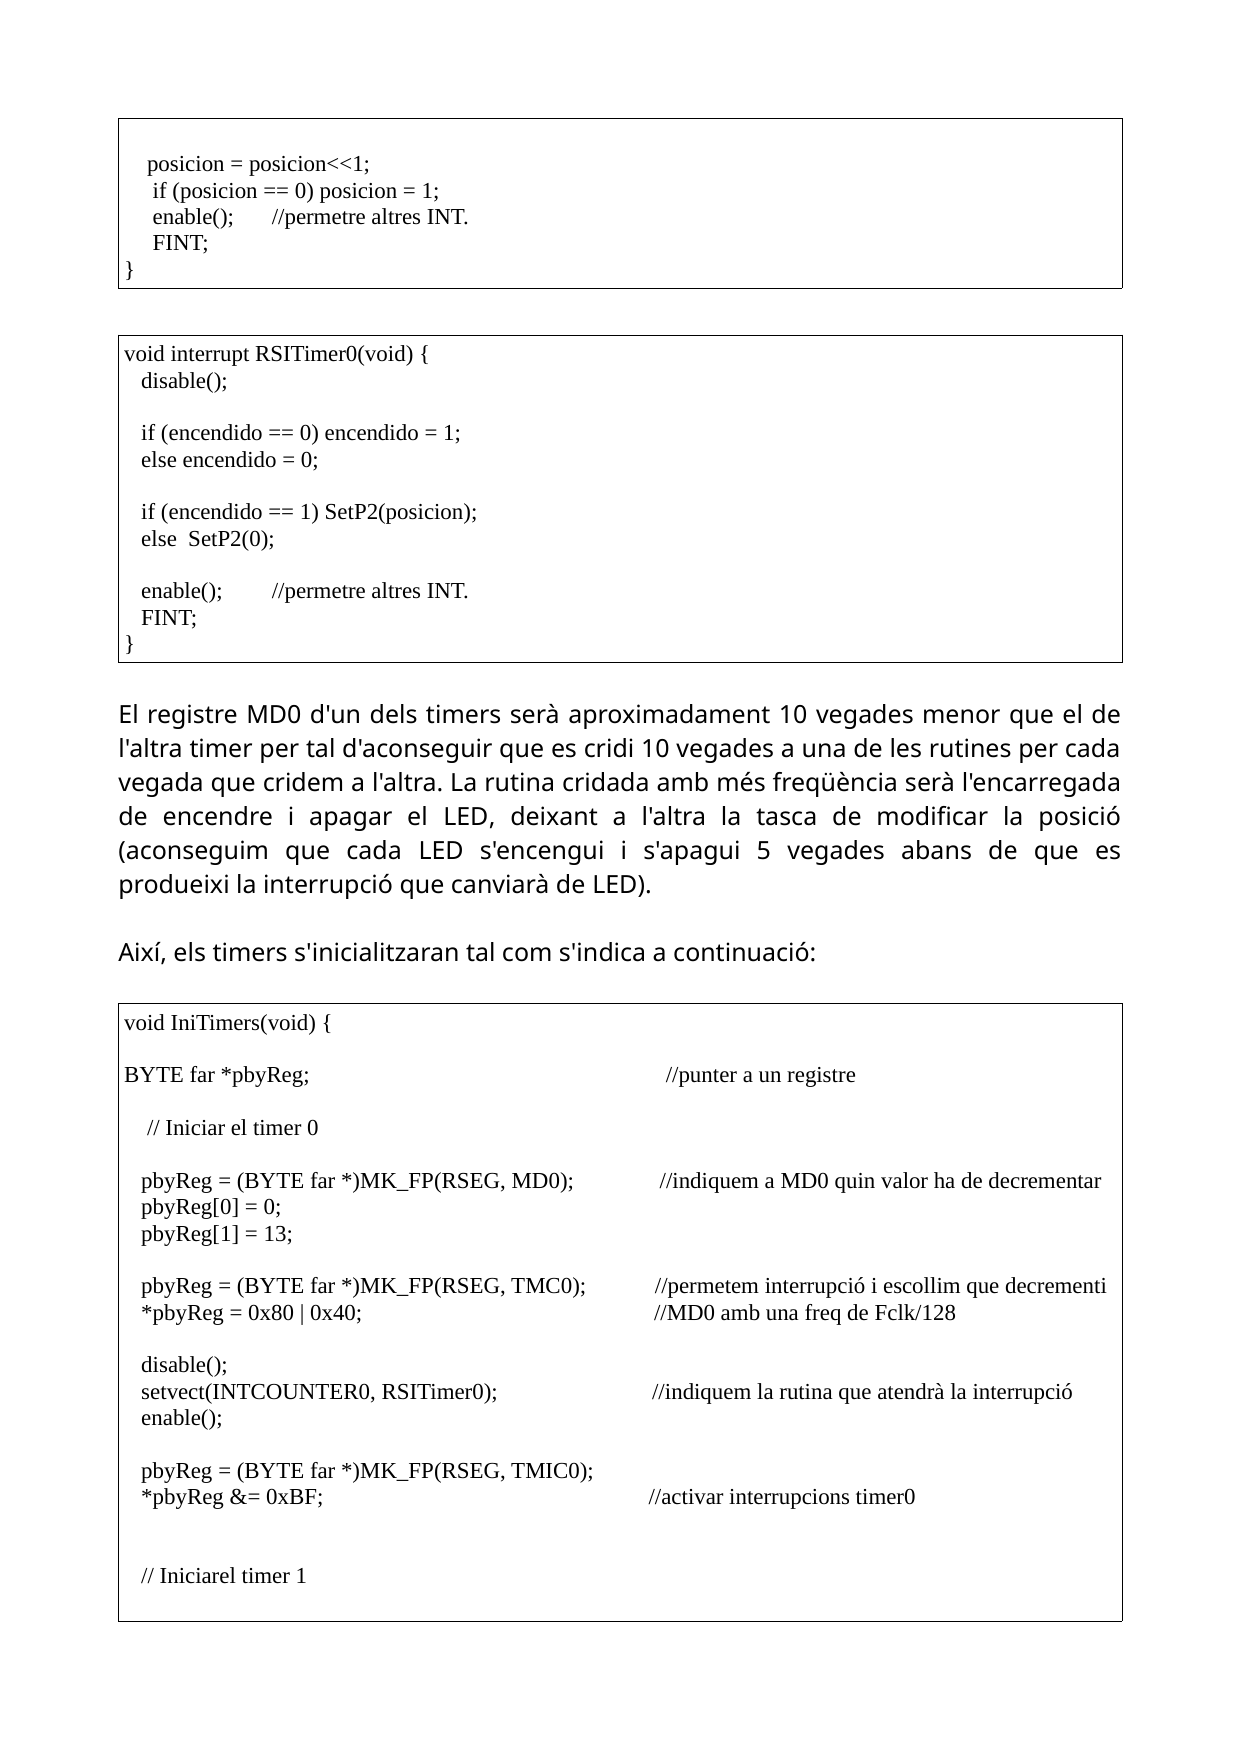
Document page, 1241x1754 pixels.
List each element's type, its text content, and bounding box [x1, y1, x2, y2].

table_header posicion = posicion<<1; if (posicion == 0) posicion = 1; enable(); //permetre altres INT. FINT; } [119, 119, 1122, 288]
text Així, els timers s'inicialitzaran tal com s'indica a continuació: [118, 935, 1122, 969]
table_header void IniTimers(void) { BYTE far *pbyReg; //punter a un registre // Iniciar el timer 0 pbyReg = (BYTE far *)MK_FP(RSEG, MD0); //indiquem a MD0 quin valor ha de decrementar pbyReg[0] = 0; pbyReg[1] = 13; pbyReg = (BYTE far *)MK_FP(RSEG, TMC0); //permetem interrupció i escollim que decrementi *pbyReg = 0x80 | 0x40; //MD0 amb una freq de Fclk/128 disable(); setvect(INTCOUNTER0, RSITimer0); //indiquem la rutina que atendrà la interrupció enable(); pbyReg = (BYTE far *)MK_FP(RSEG, TMIC0); *pbyReg &= 0xBF; //activar interrupcions timer0 // Iniciarel timer 1 [119, 1004, 1122, 1621]
text El registre MD0 d'un dels timers serà aproximadament 10 vegades menor que el de l'altra timer per tal d'aconseguir que es cridi 10 vegades a una de les rutines per cada vegada que cridem a l'altra. La rutina cridada amb més freqüència serà l'encarregada de encendre i apagar el LED, deixant a l'altra la tasca de modificar la posició (aconseguim que cada LED s'encengui i s'apagui 5 vegades abans de que es produeixi la interrupció que canviarà de LED). [118, 696, 1122, 901]
table_header void interrupt RSITimer0(void) { disable(); if (encendido == 0) encendido = 1; else encendido = 0; if (encendido == 1) SetP2(posicion); else SetP2(0); enable(); //permetre altres INT. FINT; } [119, 336, 1122, 662]
